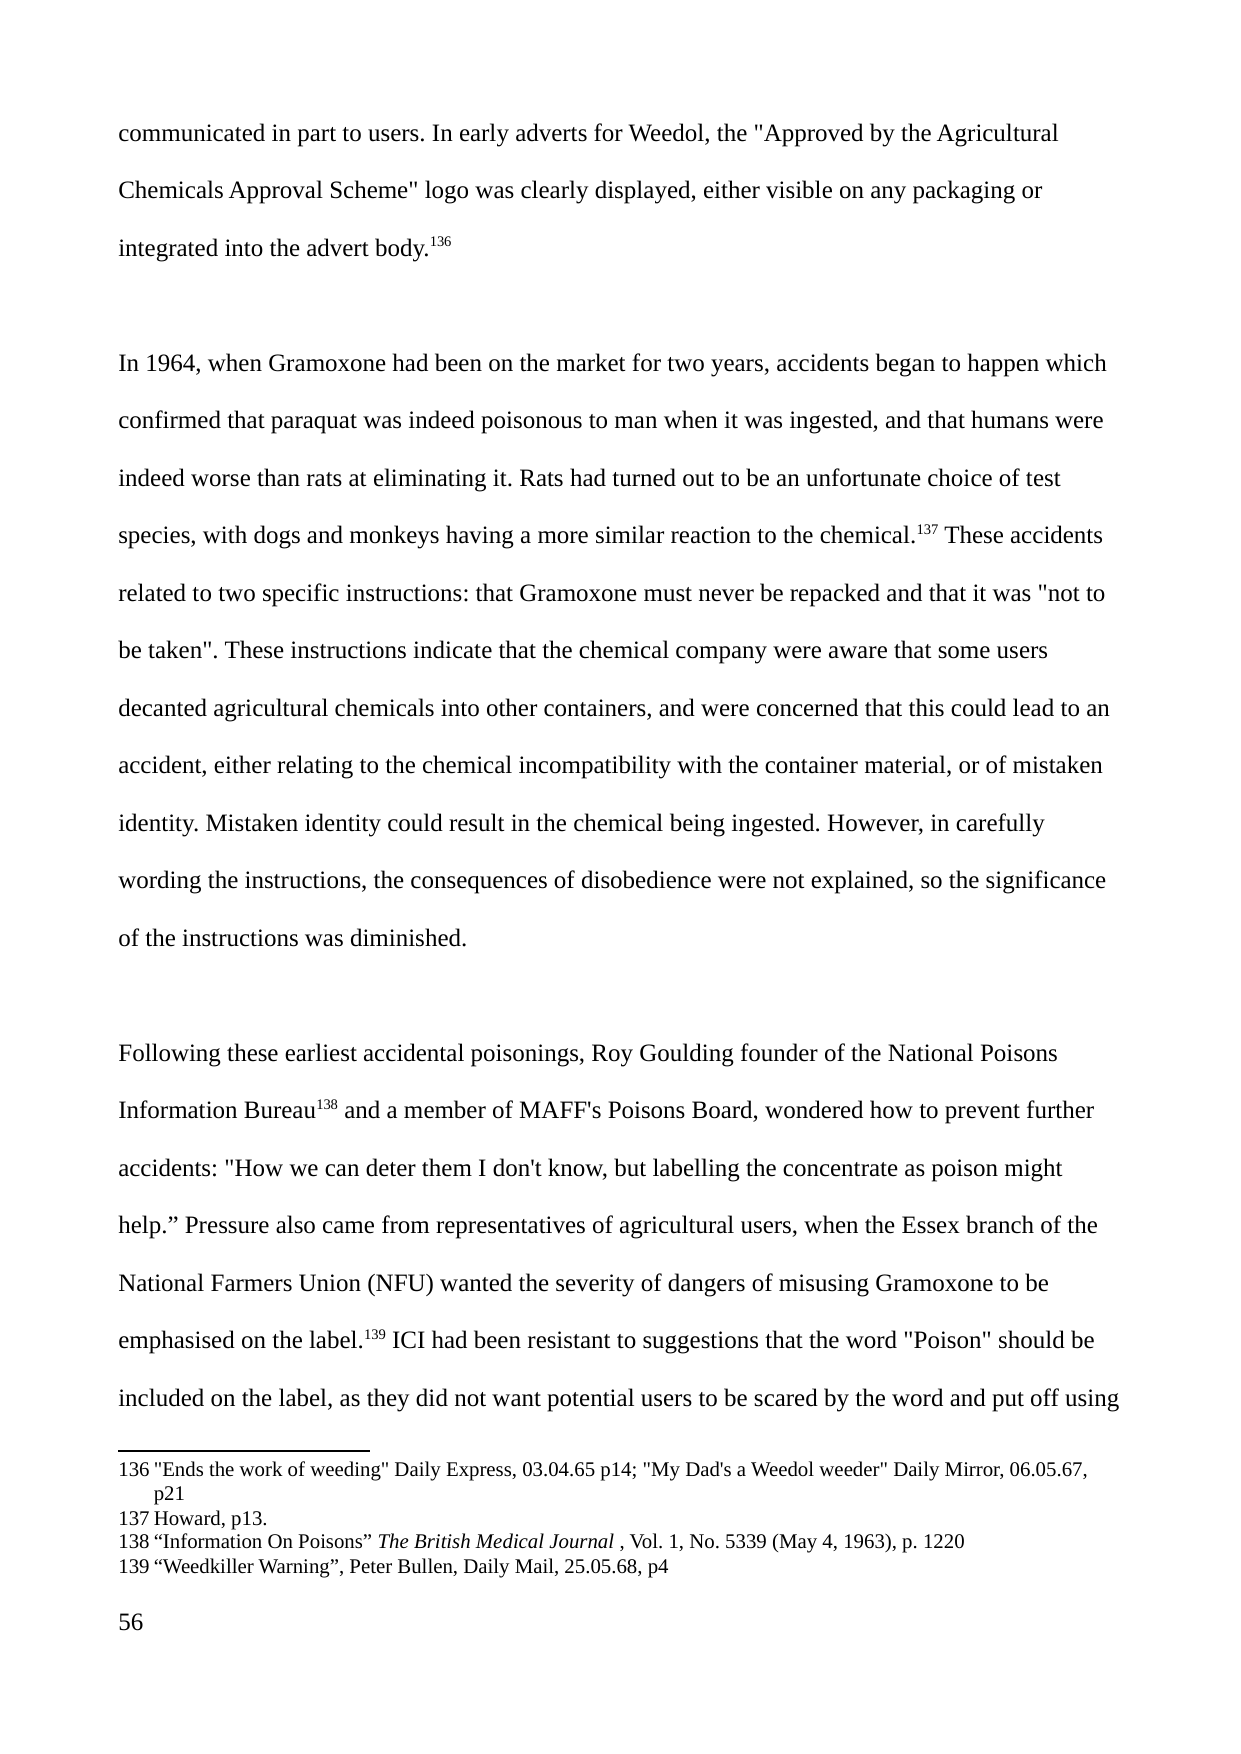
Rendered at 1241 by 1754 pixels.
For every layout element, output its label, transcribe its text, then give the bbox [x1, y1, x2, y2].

text communicated in part to users. In early adverts for Weedol, the "Approved by the Agricultural Chemicals Approval Scheme" logo was clearly displayed, either visible on any packaging or integrated into the advert body. [118, 118, 1122, 262]
text In 1964, when Gramoxone had been on the market for two years, accidents began to happen which confirmed that paraquat was indeed poisonous to man when it was ingested, and that humans were indeed worse than rats at eliminating it. Rats had turned out to be an unfortunate choice of test species, with dogs and monkeys having a more similar reaction to the chemical. These accidents related to two specific instructions: that Gramoxone must never be repacked and that it was "not to be taken". These instructions indicate that the chemical company were aware that some users decanted agricultural chemicals into other containers, and were concerned that this could lead to an accident, either relating to the chemical incompatibility with the container material, or of mistaken identity. Mistaken identity could result in the chemical being ingested. However, in carefully wording the instructions, the consequences of disobedience were not explained, so the significance of the instructions was diminished. [118, 348, 1122, 952]
text "Ends the work of weeding" Daily Express, 03.04.65 p14; "My Dad's a Weedol weeder" Daily Mirror, 06.05.67, p21 [118, 1457, 1122, 1505]
text Following these earliest accidental poisonings, Roy Goulding founder of the National Poisons Information Bureau and a member of MAFF's Poisons Board, wondered how to prevent further accidents: "How we can deter them I don't know, but labelling the concentrate as poison might help.” Pressure also came from representatives of agricultural users, when the Essex branch of the National Farmers Union (NFU) wanted the severity of dangers of misusing Gramoxone to be emphasised on the label. ICI had been resistant to suggestions that the word "Poison" should be included on the label, as they did not want potential users to be scared by the word and put off using [118, 1038, 1122, 1412]
text “Information On Poisons” The British Medical Journal , Vol. 1, No. 5339 (May 4, 1963), p. 1220 [118, 1529, 1122, 1553]
text “Weedkiller Warning”, Peter Bullen, Daily Mail, 25.05.68, p4 [118, 1553, 1122, 1578]
text Howard, p13. [118, 1505, 1122, 1529]
